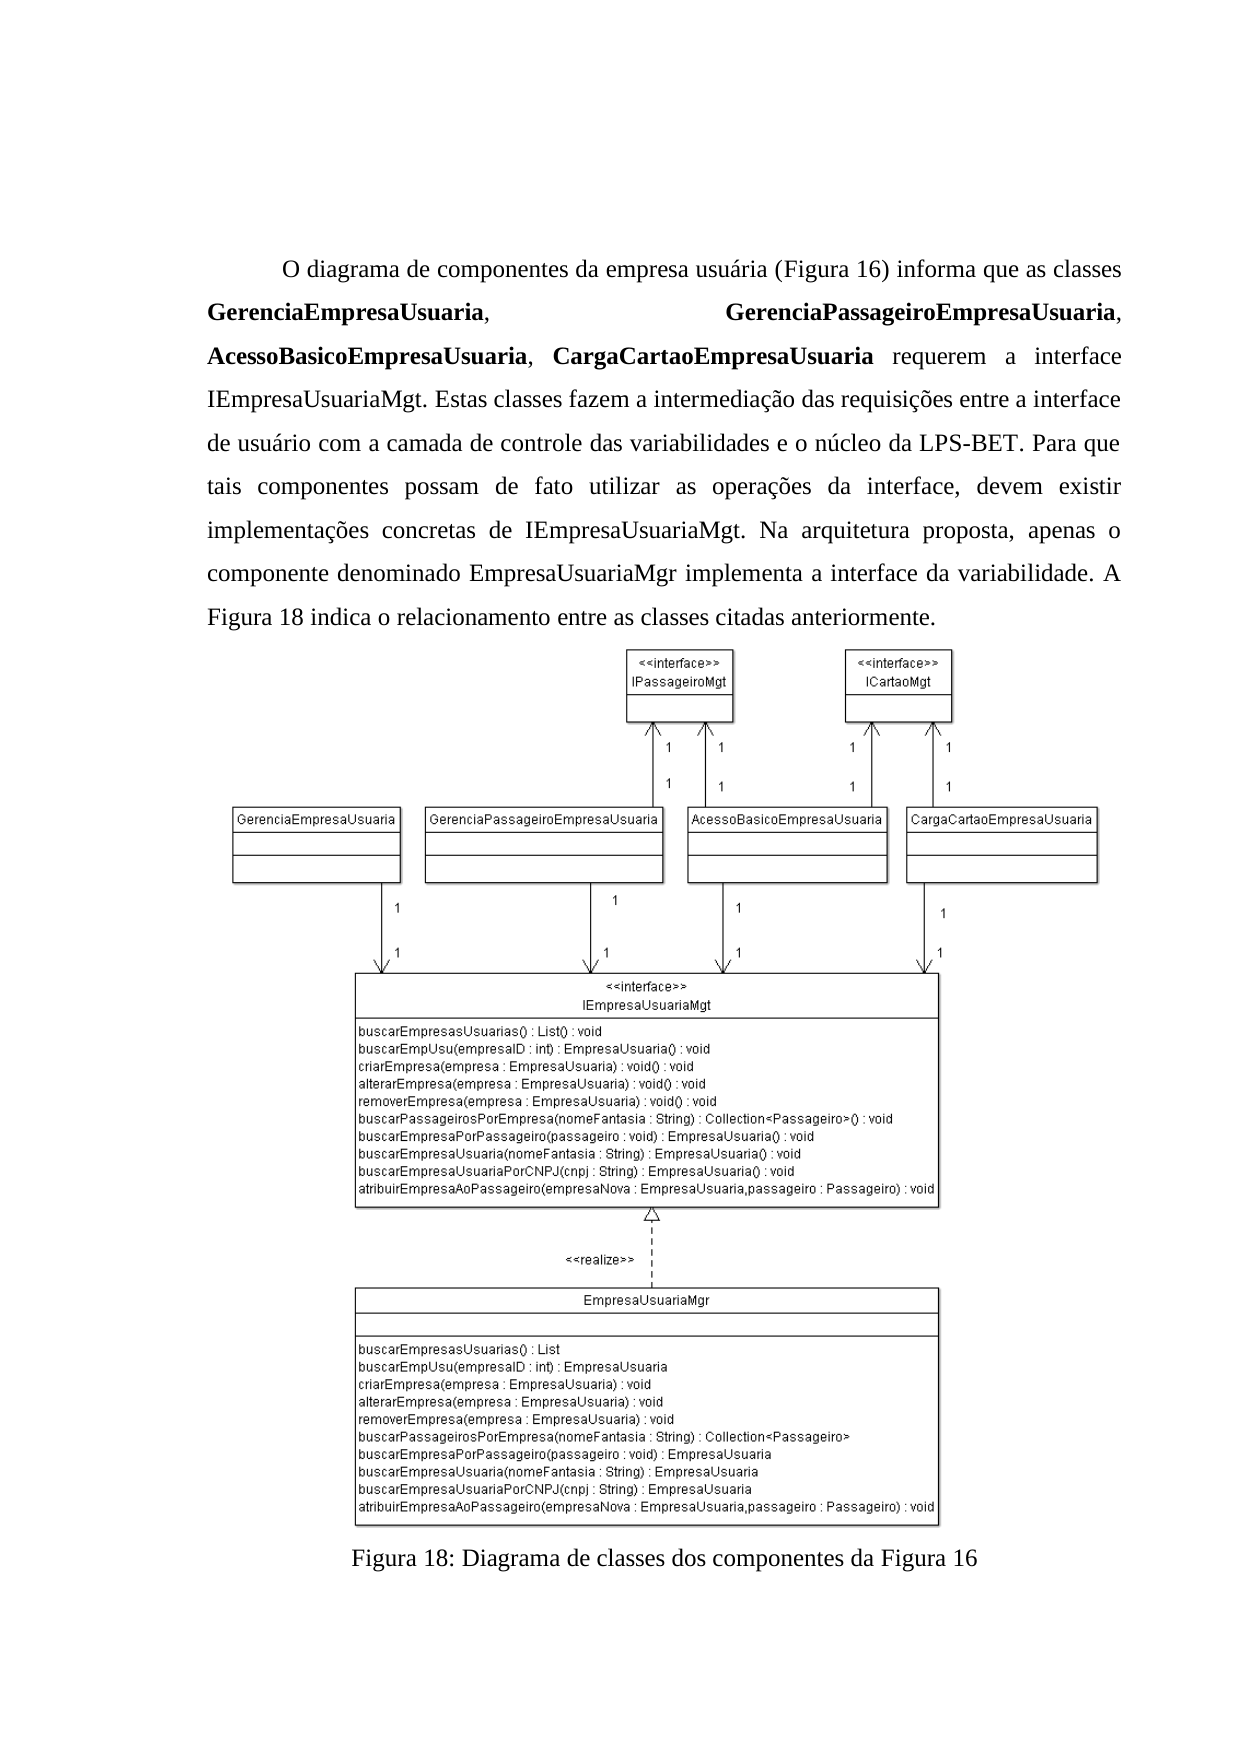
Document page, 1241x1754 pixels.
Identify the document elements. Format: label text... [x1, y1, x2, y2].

text Figura 18: Diagrama de classes dos componentes da Figura 16 [207, 656, 1122, 1572]
text O diagrama de componentes da empresa usuária (Figura 16) informa que as classes GerenciaEmpresaUsuaria, GerenciaPassageiroEmpresaUsuaria, AcessoBasicoEmpresaUsuaria, CargaCartaoEmpresaUsuaria requerem a interface IEmpresaUsuariaMgt. Estas classes fazem a intermediação das requisições entre a interface de usuário com a camada de controle das variabilidades e o núcleo da LPS-BET. Para que tais componentes possam de fato utilizar as operações da interface, devem existir implementações concretas de IEmpresaUsuariaMgt. Na arquitetura proposta, apenas o componente denominado EmpresaUsuariaMgr implementa a interface da variabilidade. A Figura 18 indica o relacionamento entre as classes citadas anteriormente. [207, 253, 1122, 631]
picture [228, 645, 1100, 1529]
